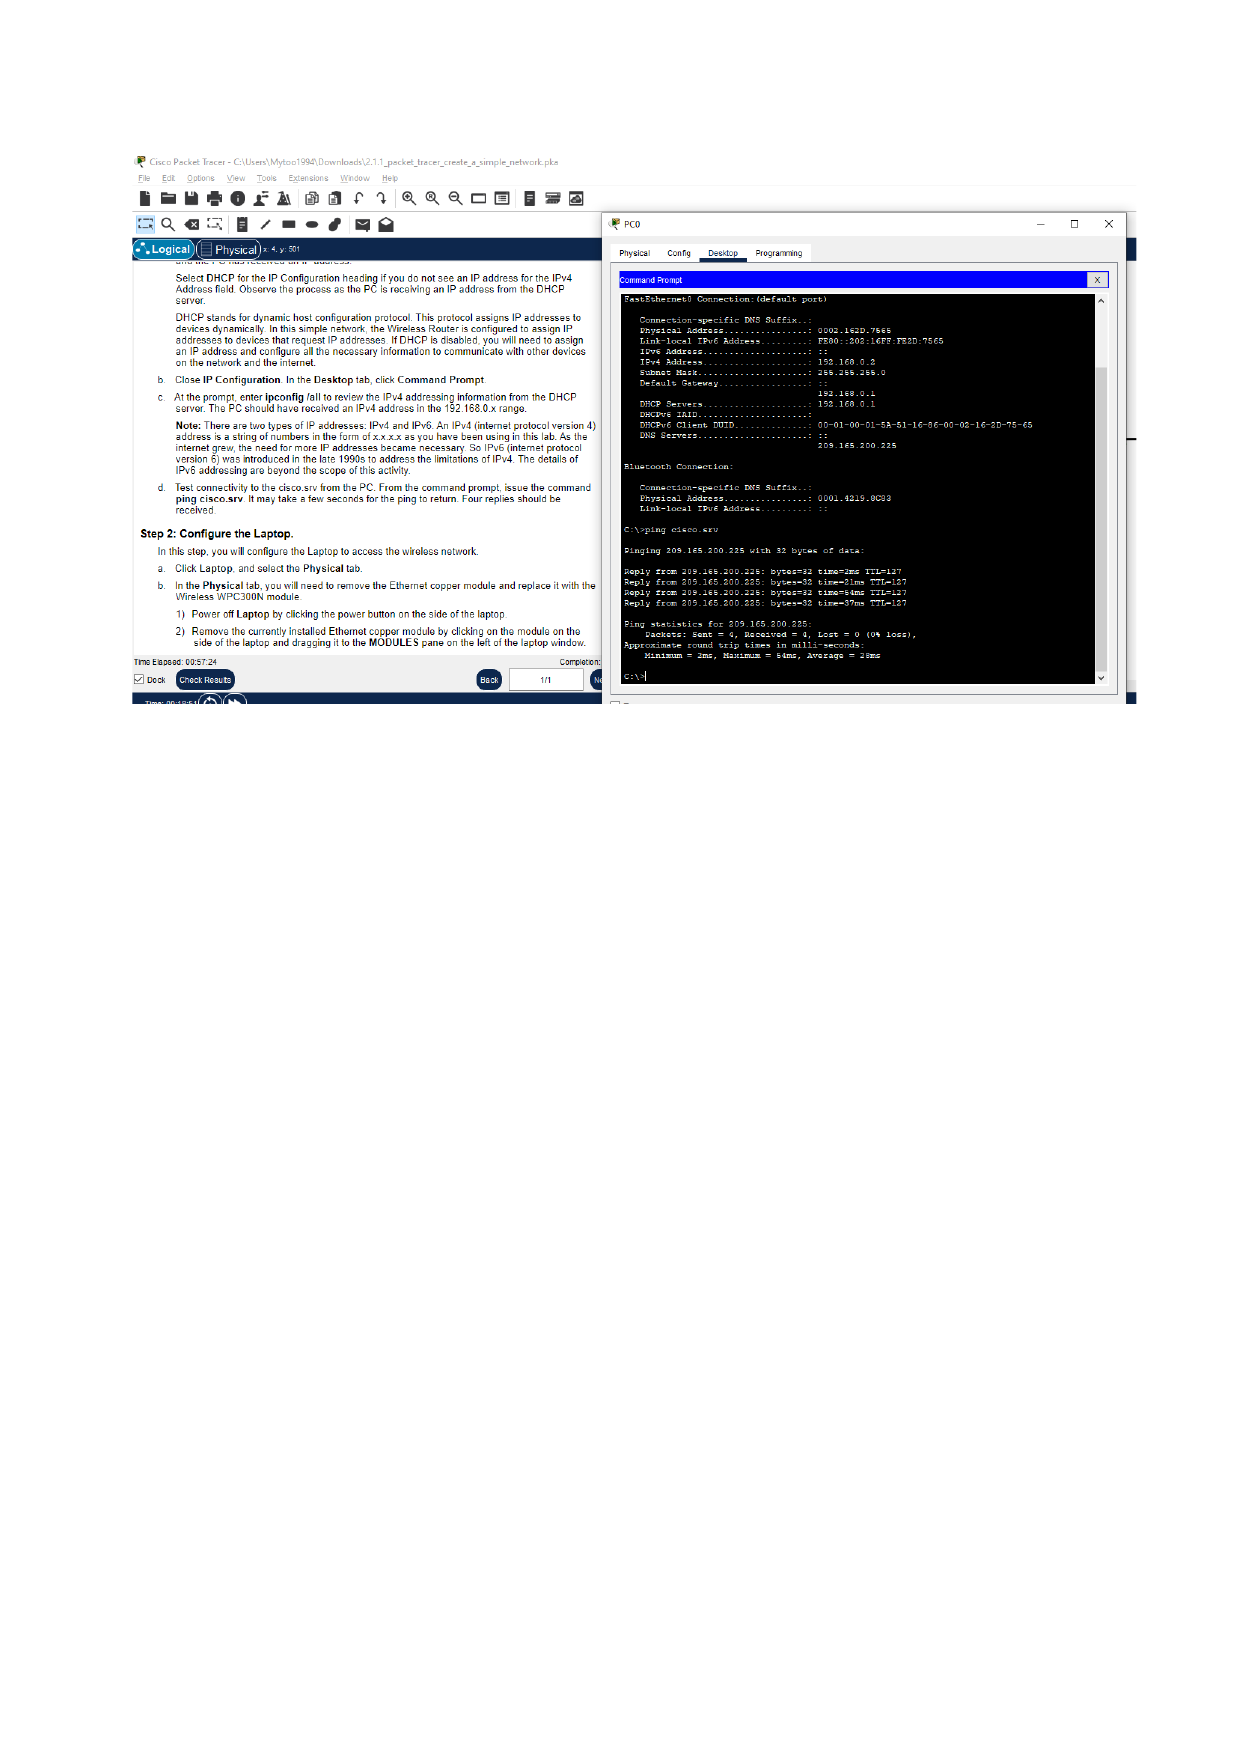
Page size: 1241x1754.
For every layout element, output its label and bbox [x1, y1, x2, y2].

picture [132, 153, 1137, 704]
